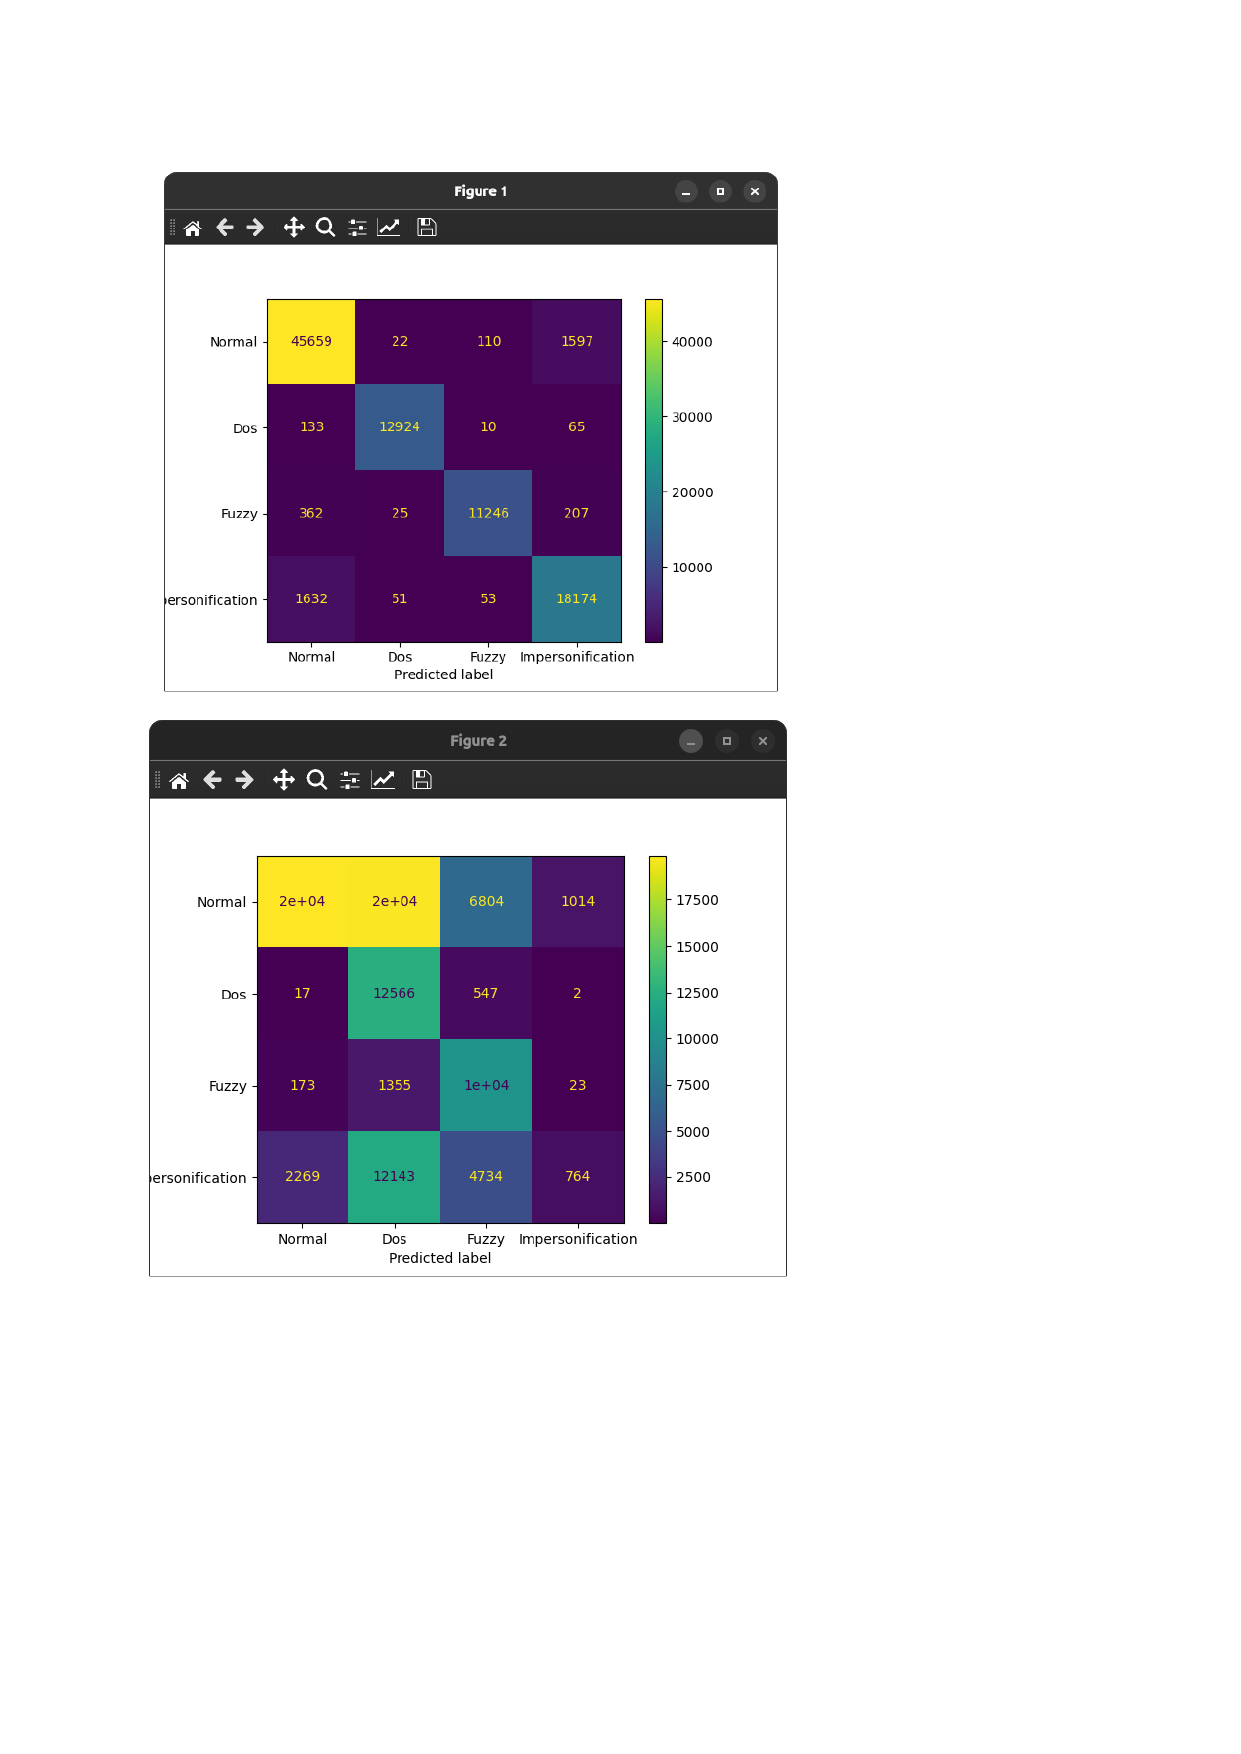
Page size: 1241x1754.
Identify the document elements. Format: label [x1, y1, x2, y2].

picture [139, 712, 796, 1286]
picture [154, 163, 787, 701]
